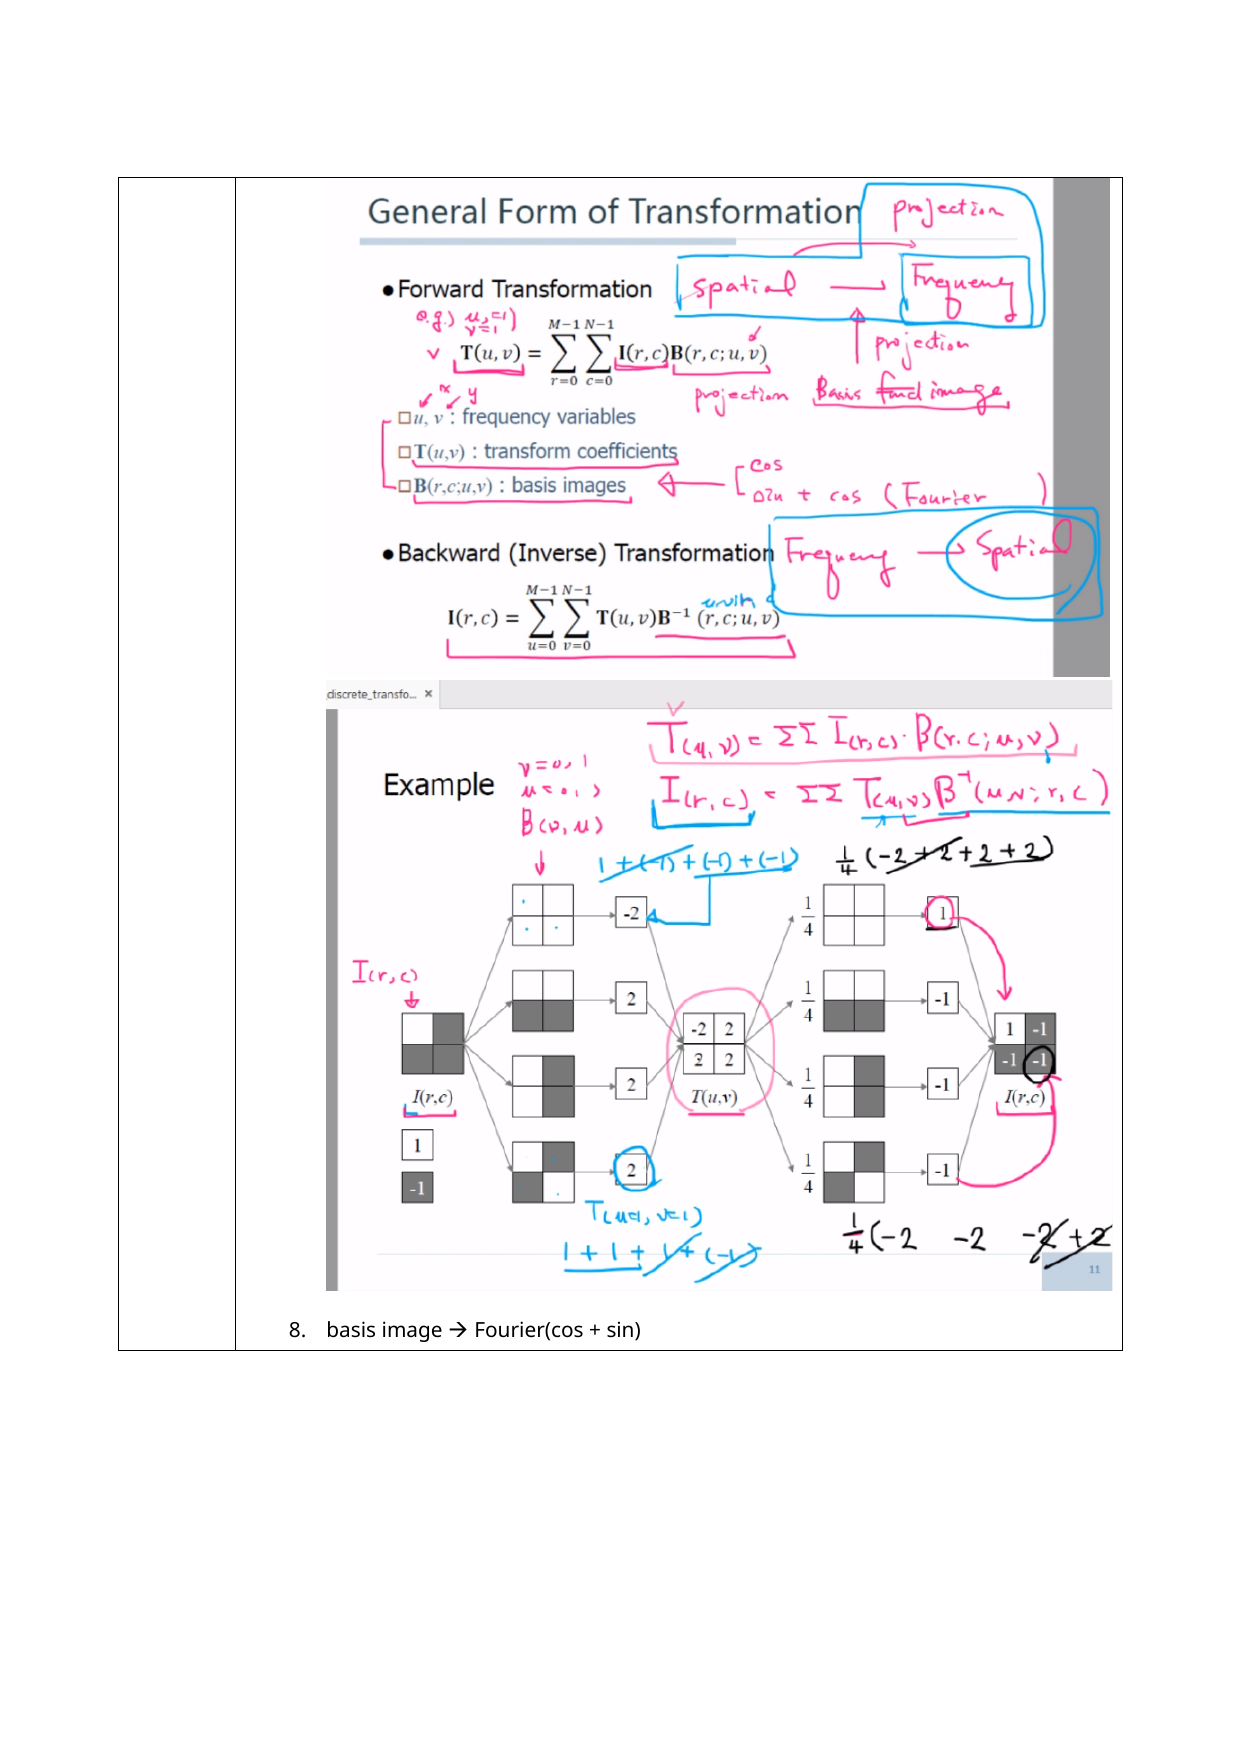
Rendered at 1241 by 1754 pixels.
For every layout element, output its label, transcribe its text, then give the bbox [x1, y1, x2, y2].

table_cell 1221 review I(x, y)  2I(x, y)  O(x’, y’) 일 때 forward mapping하면 hole이 발생 그래서 backword mapping 역방향 사상을 함 Discrete Transfroms – 좌표 변환이라 생각하면 됨 Transform – 변환 (공간 – domain) 변환 수식에 의해 주어진 데이터(영상)을 다른 공간(frequency)으로 매핑하는 과정  discrete transform의 형태를 가짐 주파수 변환(frequency transform) - 공간(spatial) 도메인의 영상 데이터를 주파수 도메인으로 매핑 - 입력 영상의 모든 픽셀들은 출력 데이터의 각 값에 기여 Basis function – 기저 함수 typically sinusoidal(정현파) or rectangular form basis vector  1d, basis image  2d 선형대수의 basis, linear transform과 개념이 같다고 함 공간 주파수 (Spatial Frequency) 초당 몇번의 주기가 반복되냐가 frequency cycle/s = Hz(1d) 영상에서의 brightness level(intensity)의 change가 공간 주파수 General Form of Transformation basis image  Fourier(cos + sin) sin, cos 수학적 정의 [236, 178, 1122, 1349]
table_cell [119, 178, 235, 1349]
picture [326, 680, 1113, 1291]
picture [326, 178, 1110, 677]
